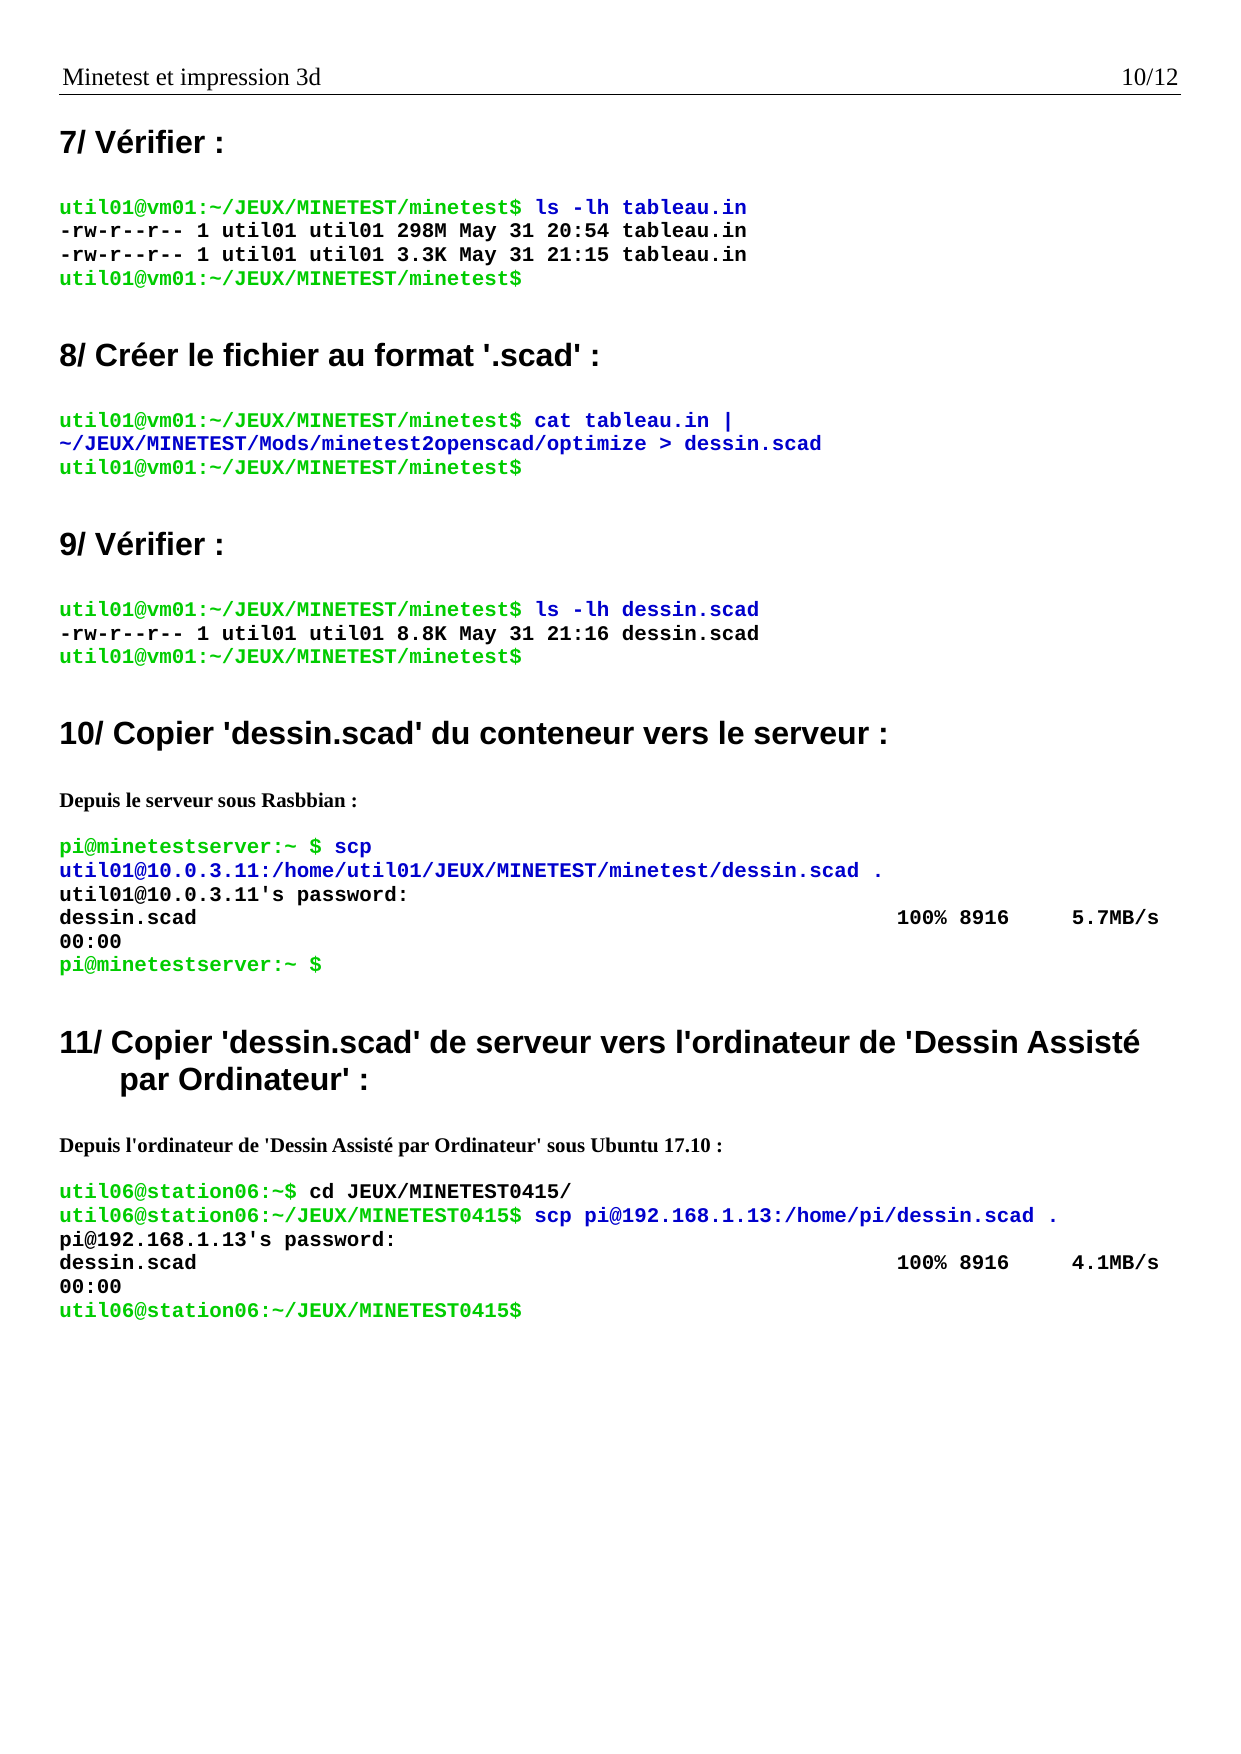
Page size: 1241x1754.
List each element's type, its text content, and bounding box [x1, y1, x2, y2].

text util06@station06:~/JEUX/MINETEST0415$ [59, 1300, 1181, 1323]
text util01@10.0.3.11's password: [59, 883, 1181, 907]
text pi@minetestserver:~ $ [59, 954, 1181, 978]
text util01@vm01:~/JEUX/MINETEST/minetest$ cat tableau.in | ~/JEUX/MINETEST/Mods/minetest2openscad/optimize > dessin.scad [59, 409, 1181, 457]
text util06@station06:~$ cd JEUX/MINETEST0415/ [59, 1181, 1181, 1205]
text util06@station06:~/JEUX/MINETEST0415$ scp pi@192.168.1.13:/home/pi/dessin.scad . [59, 1205, 1181, 1229]
text Depuis l'ordinateur de 'Dessin Assisté par Ordinateur' sous Ubuntu 17.10 : [59, 1133, 1181, 1157]
text Depuis le serveur sous Rasbbian : [59, 788, 1181, 812]
text dessin.scad 100% 8916 4.1MB/s 00:00 [59, 1252, 1181, 1300]
text util01@vm01:~/JEUX/MINETEST/minetest$ [59, 457, 1181, 481]
text util01@vm01:~/JEUX/MINETEST/minetest$ ls -lh dessin.scad [59, 599, 1181, 622]
text dessin.scad 100% 8916 5.7MB/s 00:00 [59, 907, 1181, 954]
subtitle 11/ Copier 'dessin.scad' de serveur vers l'ordinateur de 'Dessin Assisté par Ordinateur' : [59, 1023, 1181, 1097]
text pi@minetestserver:~ $ scp util01@10.0.3.11:/home/util01/JEUX/MINETEST/minetest/dessin.scad . [59, 836, 1181, 883]
text util01@vm01:~/JEUX/MINETEST/minetest$ ls -lh tableau.in [59, 197, 1181, 220]
text util01@vm01:~/JEUX/MINETEST/minetest$ [59, 268, 1181, 291]
subtitle 9/ Vérifier : [59, 525, 1181, 562]
subtitle 8/ Créer le fichier au format '.scad' : [59, 336, 1181, 373]
text -rw-r--r-- 1 util01 util01 3.3K May 31 21:15 tableau.in [59, 244, 1181, 268]
text -rw-r--r-- 1 util01 util01 8.8K May 31 21:16 dessin.scad [59, 622, 1181, 646]
subtitle 7/ Vérifier : [59, 123, 1181, 160]
subtitle 10/ Copier 'dessin.scad' du conteneur vers le serveur : [59, 715, 1181, 752]
text pi@192.168.1.13's password: [59, 1229, 1181, 1252]
text -rw-r--r-- 1 util01 util01 298M May 31 20:54 tableau.in [59, 220, 1181, 244]
text util01@vm01:~/JEUX/MINETEST/minetest$ [59, 646, 1181, 670]
